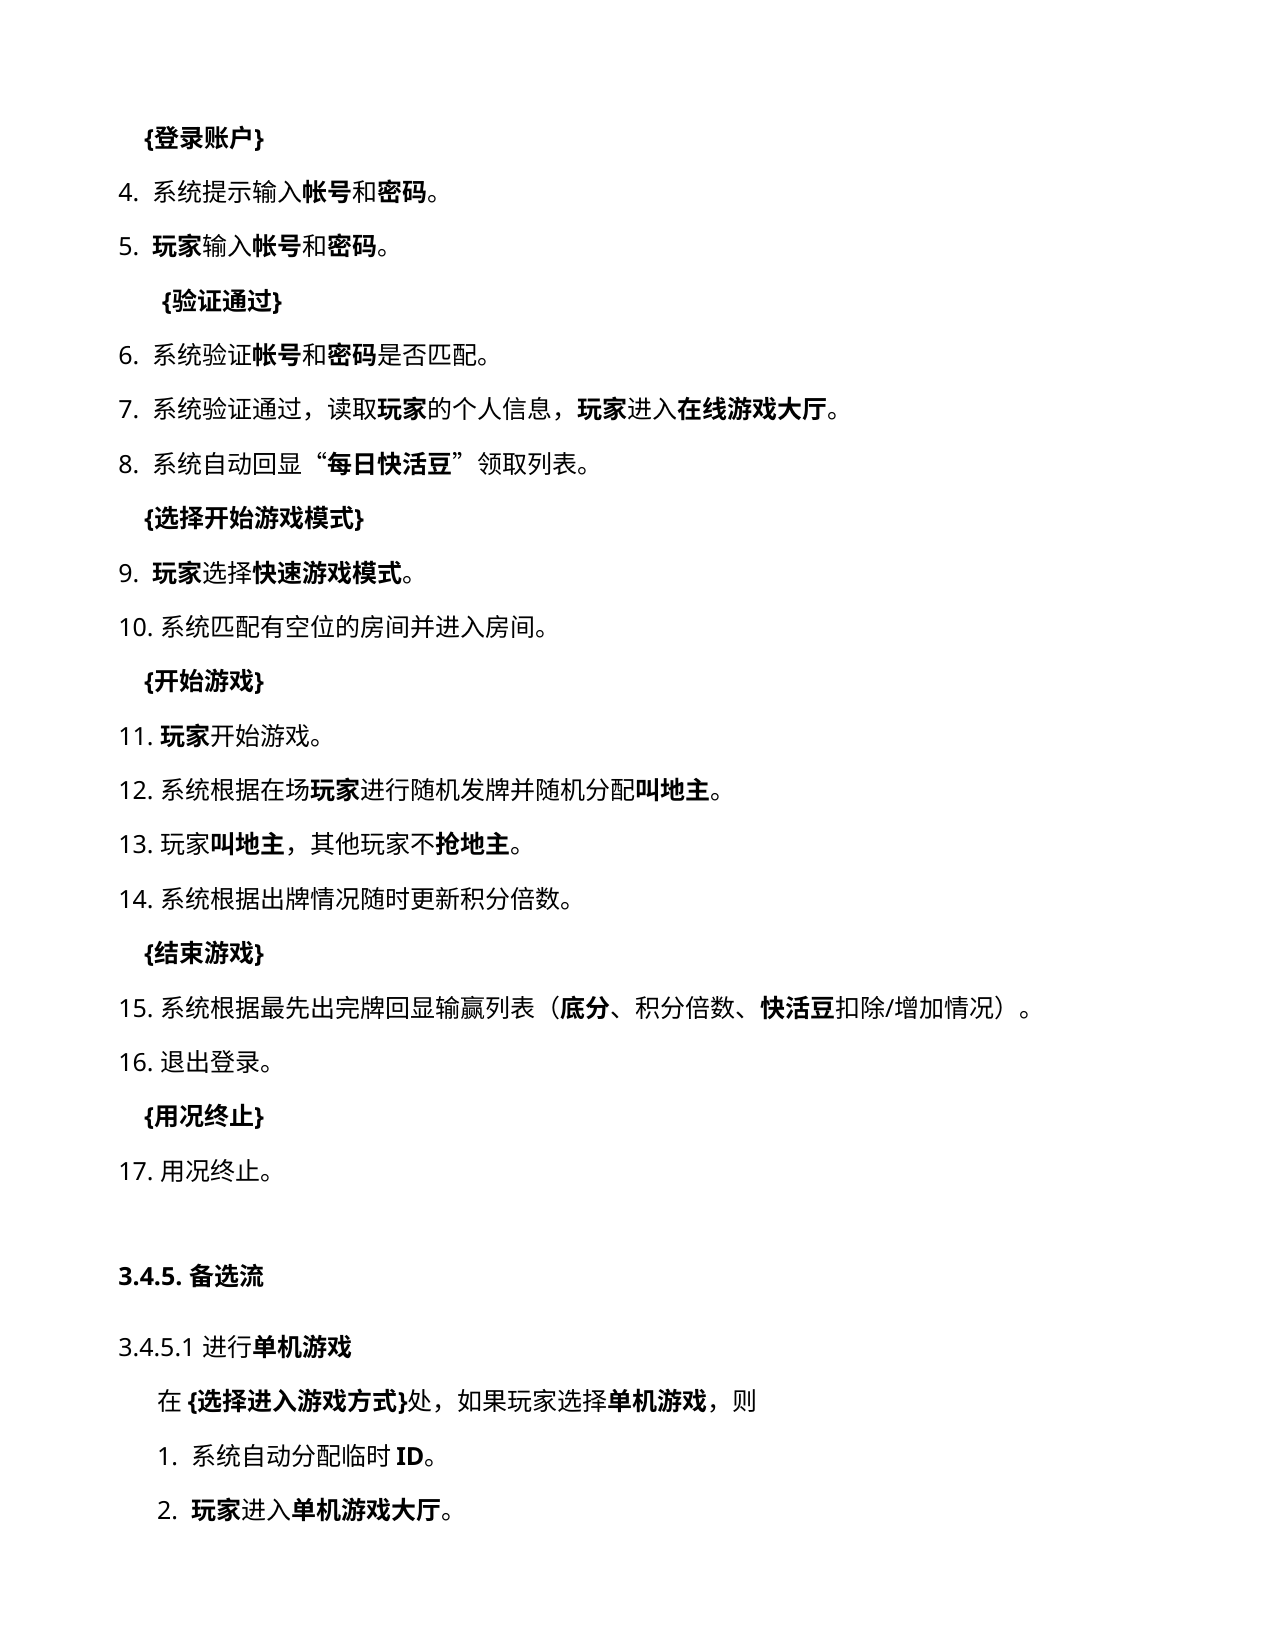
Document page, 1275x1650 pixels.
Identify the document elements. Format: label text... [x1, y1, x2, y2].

text 6. 系统验证帐号和密码是否匹配。 [118, 336, 1157, 372]
text {结束游戏} [118, 934, 1157, 970]
text 16. 退出登录。 [118, 1042, 1157, 1079]
text 14. 系统根据出牌情况随时更新积分倍数。 [118, 879, 1157, 916]
text {验证通过} [118, 281, 1157, 317]
text 13. 玩家叫地主，其他玩家不抢地主。 [118, 825, 1157, 861]
text 15. 系统根据最先出完牌回显输赢列表（底分、积分倍数、快活豆扣除/增加情况）。 [118, 988, 1157, 1024]
text 10. 系统匹配有空位的房间并进入房间。 [118, 607, 1157, 644]
text {登录账户} [118, 118, 1157, 154]
text 9. 玩家选择快速游戏模式。 [118, 553, 1157, 589]
text {用况终止} [118, 1097, 1157, 1133]
text 7. 系统验证通过，读取玩家的个人信息，玩家进入在线游戏大厅。 [118, 390, 1157, 426]
text 3.4.5.1 进行单机游戏 [118, 1327, 1157, 1364]
text 在 {选择进入游戏方式}处，如果玩家选择单机游戏，则 [118, 1382, 1157, 1418]
text 11. 玩家开始游戏。 [118, 716, 1157, 752]
text 2. 玩家进入单机游戏大厅。 [118, 1491, 1157, 1527]
text {开始游戏} [118, 662, 1157, 698]
text 1. 系统自动分配临时ID。 [118, 1436, 1157, 1472]
text 12. 系统根据在场玩家进行随机发牌并随机分配叫地主。 [118, 771, 1157, 807]
text {选择开始游戏模式} [118, 499, 1157, 535]
text 4. 系统提示输入帐号和密码。 [118, 172, 1157, 209]
text 3.4.5. 备选流 [118, 1257, 1157, 1292]
text 8. 系统自动回显“每日快活豆”领取列表。 [118, 444, 1157, 481]
text 5. 玩家输入帐号和密码。 [118, 227, 1157, 263]
text 17. 用况终止。 [118, 1151, 1157, 1187]
